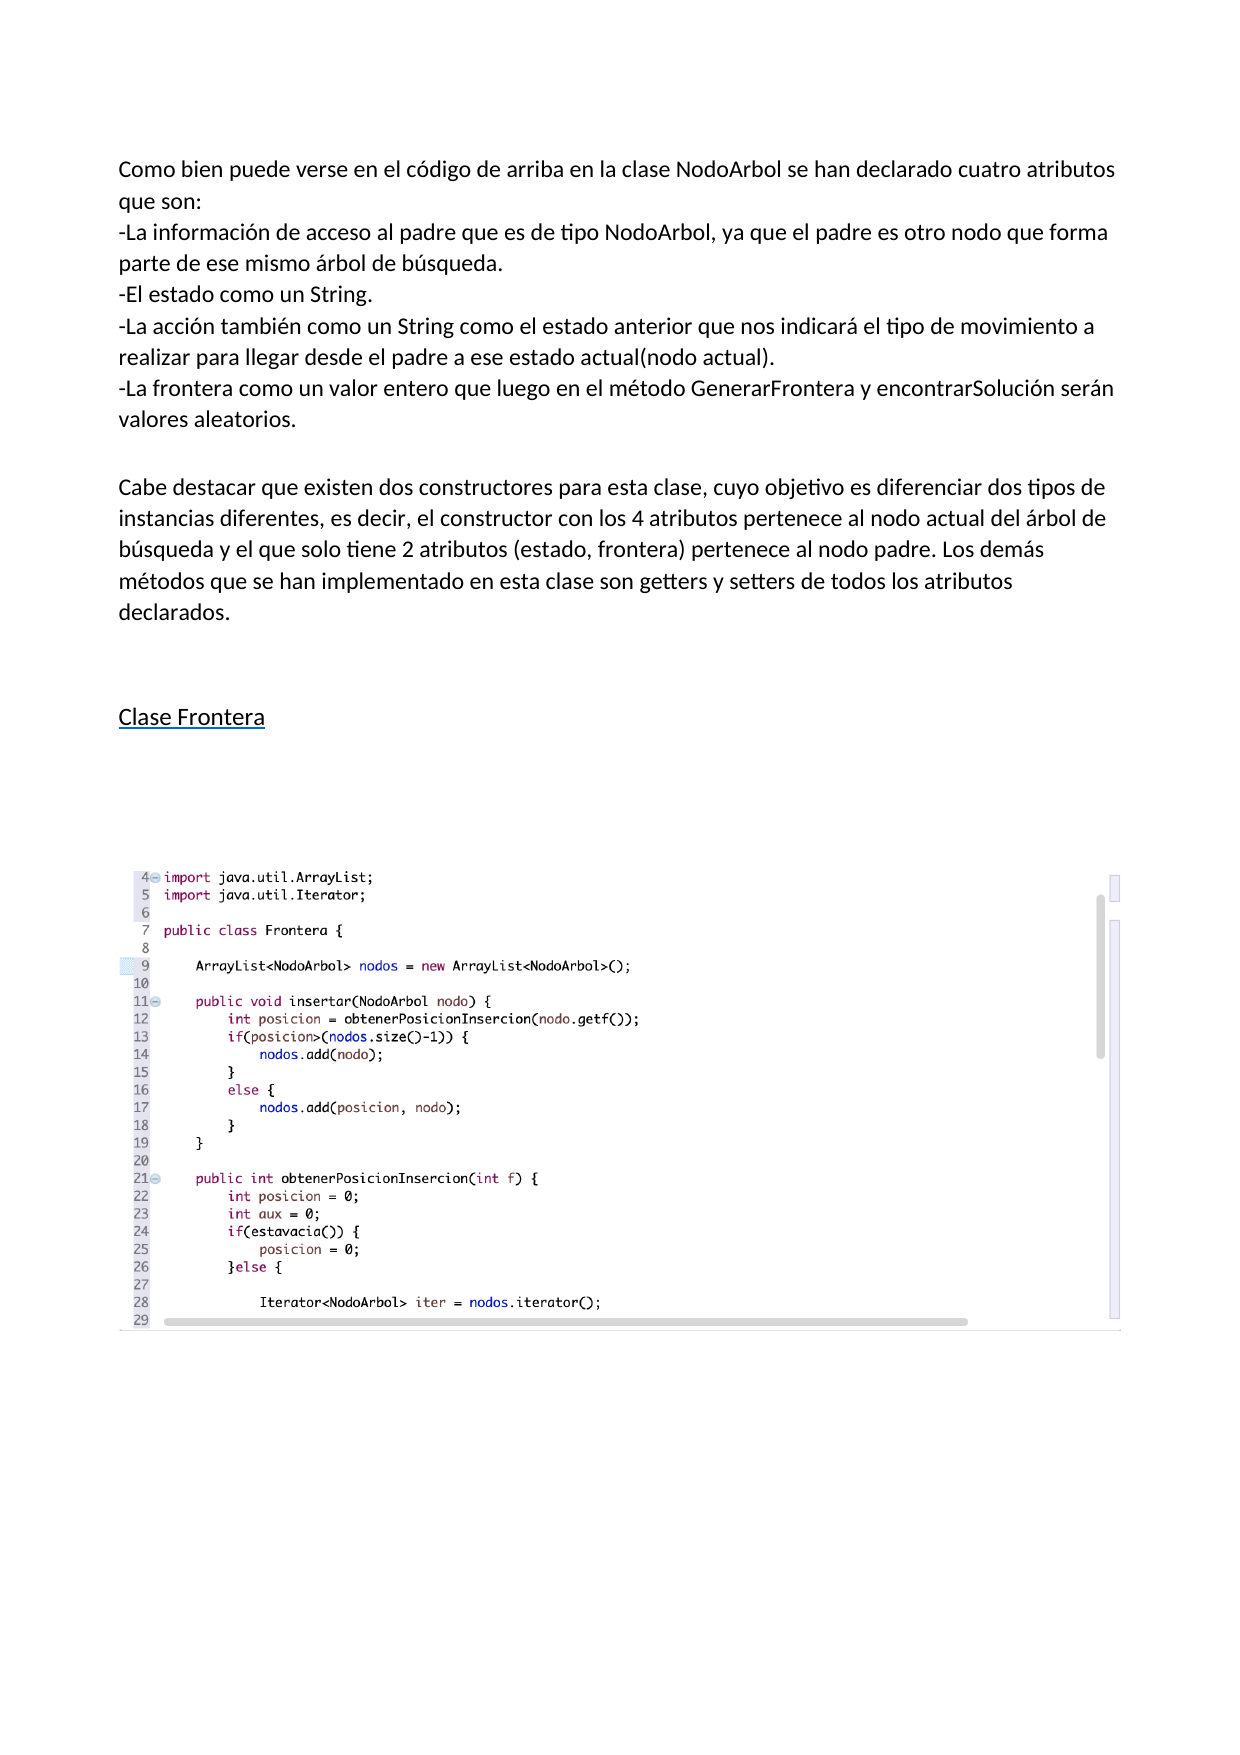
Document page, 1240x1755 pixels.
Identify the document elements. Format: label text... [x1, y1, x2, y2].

picture [119, 871, 1121, 1331]
text -La frontera como un valor entero que luego en el método GenerarFrontera y encontrarSolución serán valores aleatorios. [118, 373, 1120, 434]
text -La información de acceso al padre que es de tipo NodoArbol, ya que el padre es otro nodo que forma parte de ese mismo árbol de búsqueda. [118, 217, 1120, 277]
text -El estado como un String. [118, 279, 1120, 309]
text Clase Frontera [118, 701, 1120, 732]
text Cabe destacar que existen dos constructores para esta clase, cuyo objetivo es diferenciar dos tipos de instancias diferentes, es decir, el constructor con los 4 atributos pertenece al nodo actual del árbol de búsqueda y el que solo tiene 2 atributos (estado, frontera) pertenece al nodo padre. Los demás métodos que se han implementado en esta clase son getters y setters de todos los atributos declarados. [118, 472, 1120, 626]
text -La acción también como un String como el estado anterior que nos indicará el tipo de movimiento a realizar para llegar desde el padre a ese estado actual(nodo actual). [118, 311, 1120, 371]
text Como bien puede verse en el código de arriba en la clase NodoArbol se han declarado cuatro atributos que son: [118, 154, 1120, 215]
